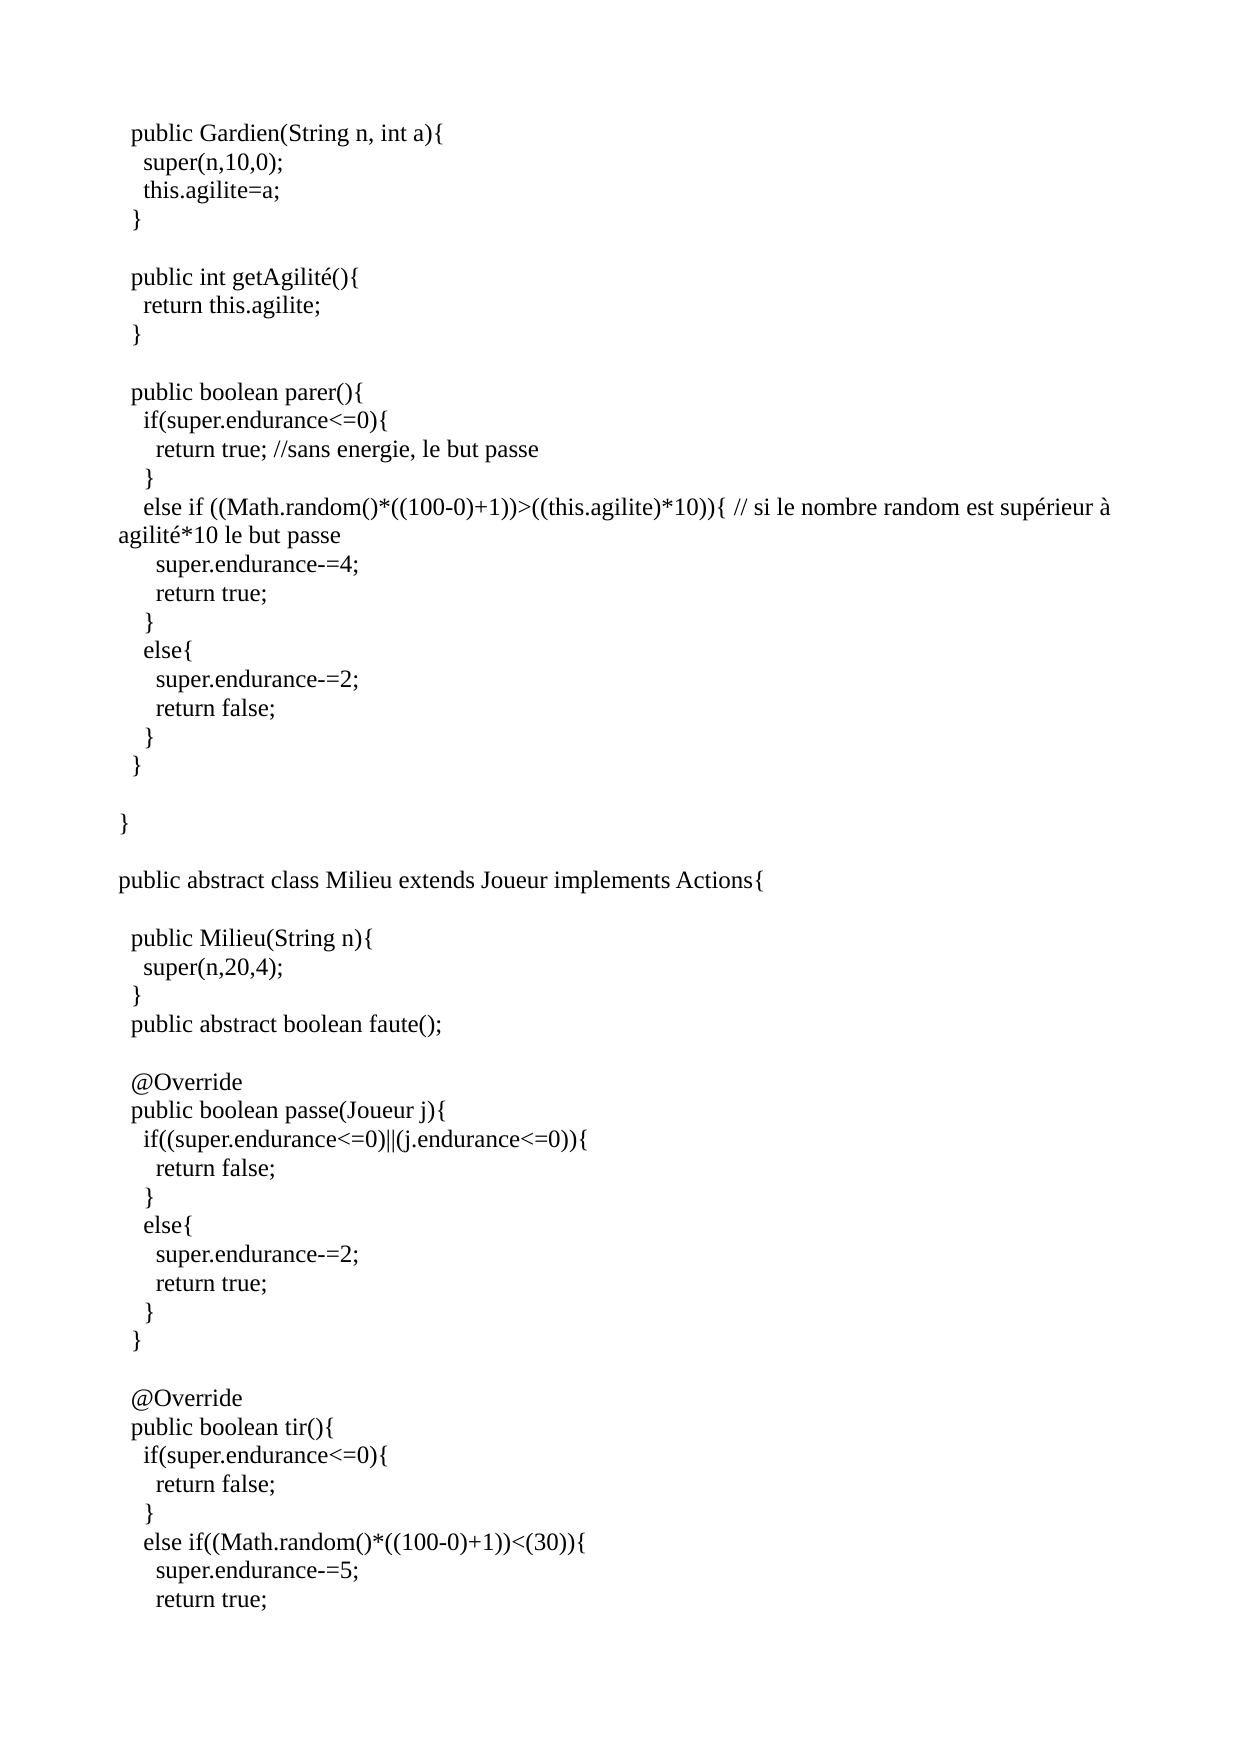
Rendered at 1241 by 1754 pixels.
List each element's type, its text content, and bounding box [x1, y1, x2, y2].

text } [118, 319, 1122, 348]
text public Gardien(String n, int a){ [118, 118, 1122, 147]
text return true; //sans energie, le but passe [118, 434, 1122, 463]
text public int getAgilité(){ [118, 262, 1122, 291]
text return false; [118, 1153, 1122, 1182]
text if(super.endurance<=0){ [118, 406, 1122, 434]
text } [118, 1182, 1122, 1211]
text else if((Math.random()*((100-0)+1))<(30)){ [118, 1527, 1122, 1556]
text return true; [118, 578, 1122, 607]
text } [118, 808, 1122, 837]
text public Milieu(String n){ [118, 923, 1122, 952]
text } [118, 722, 1122, 751]
text super(n,10,0); [118, 147, 1122, 176]
text return true; [118, 1268, 1122, 1297]
text return this.agilite; [118, 291, 1122, 319]
text } [118, 463, 1122, 492]
text super.endurance-=5; [118, 1556, 1122, 1584]
text else if ((Math.random()*((100-0)+1))>((this.agilite)*10)){ // si le nombre random est supérieur à agilité*10 le but passe [118, 492, 1122, 549]
text super.endurance-=4; [118, 549, 1122, 578]
text } [118, 607, 1122, 636]
text super.endurance-=2; [118, 664, 1122, 693]
text public boolean passe(Joueur j){ [118, 1096, 1122, 1124]
text } [118, 1326, 1122, 1354]
text } [118, 204, 1122, 233]
text } [118, 1297, 1122, 1326]
text public boolean tir(){ [118, 1412, 1122, 1441]
text else{ [118, 1211, 1122, 1239]
text return true; [118, 1584, 1122, 1613]
text else{ [118, 636, 1122, 664]
text this.agilite=a; [118, 176, 1122, 204]
text public boolean parer(){ [118, 377, 1122, 406]
text super(n,20,4); [118, 952, 1122, 981]
text super.endurance-=2; [118, 1239, 1122, 1268]
text if((super.endurance<=0)||(j.endurance<=0)){ [118, 1124, 1122, 1153]
text public abstract class Milieu extends Joueur implements Actions{ [118, 866, 1122, 894]
text @Override [118, 1067, 1122, 1096]
text @Override [118, 1383, 1122, 1412]
text return false; [118, 1469, 1122, 1498]
text if(super.endurance<=0){ [118, 1441, 1122, 1469]
text public abstract boolean faute(); [118, 1009, 1122, 1038]
text } [118, 751, 1122, 779]
text return false; [118, 693, 1122, 722]
text } [118, 981, 1122, 1009]
text } [118, 1498, 1122, 1527]
